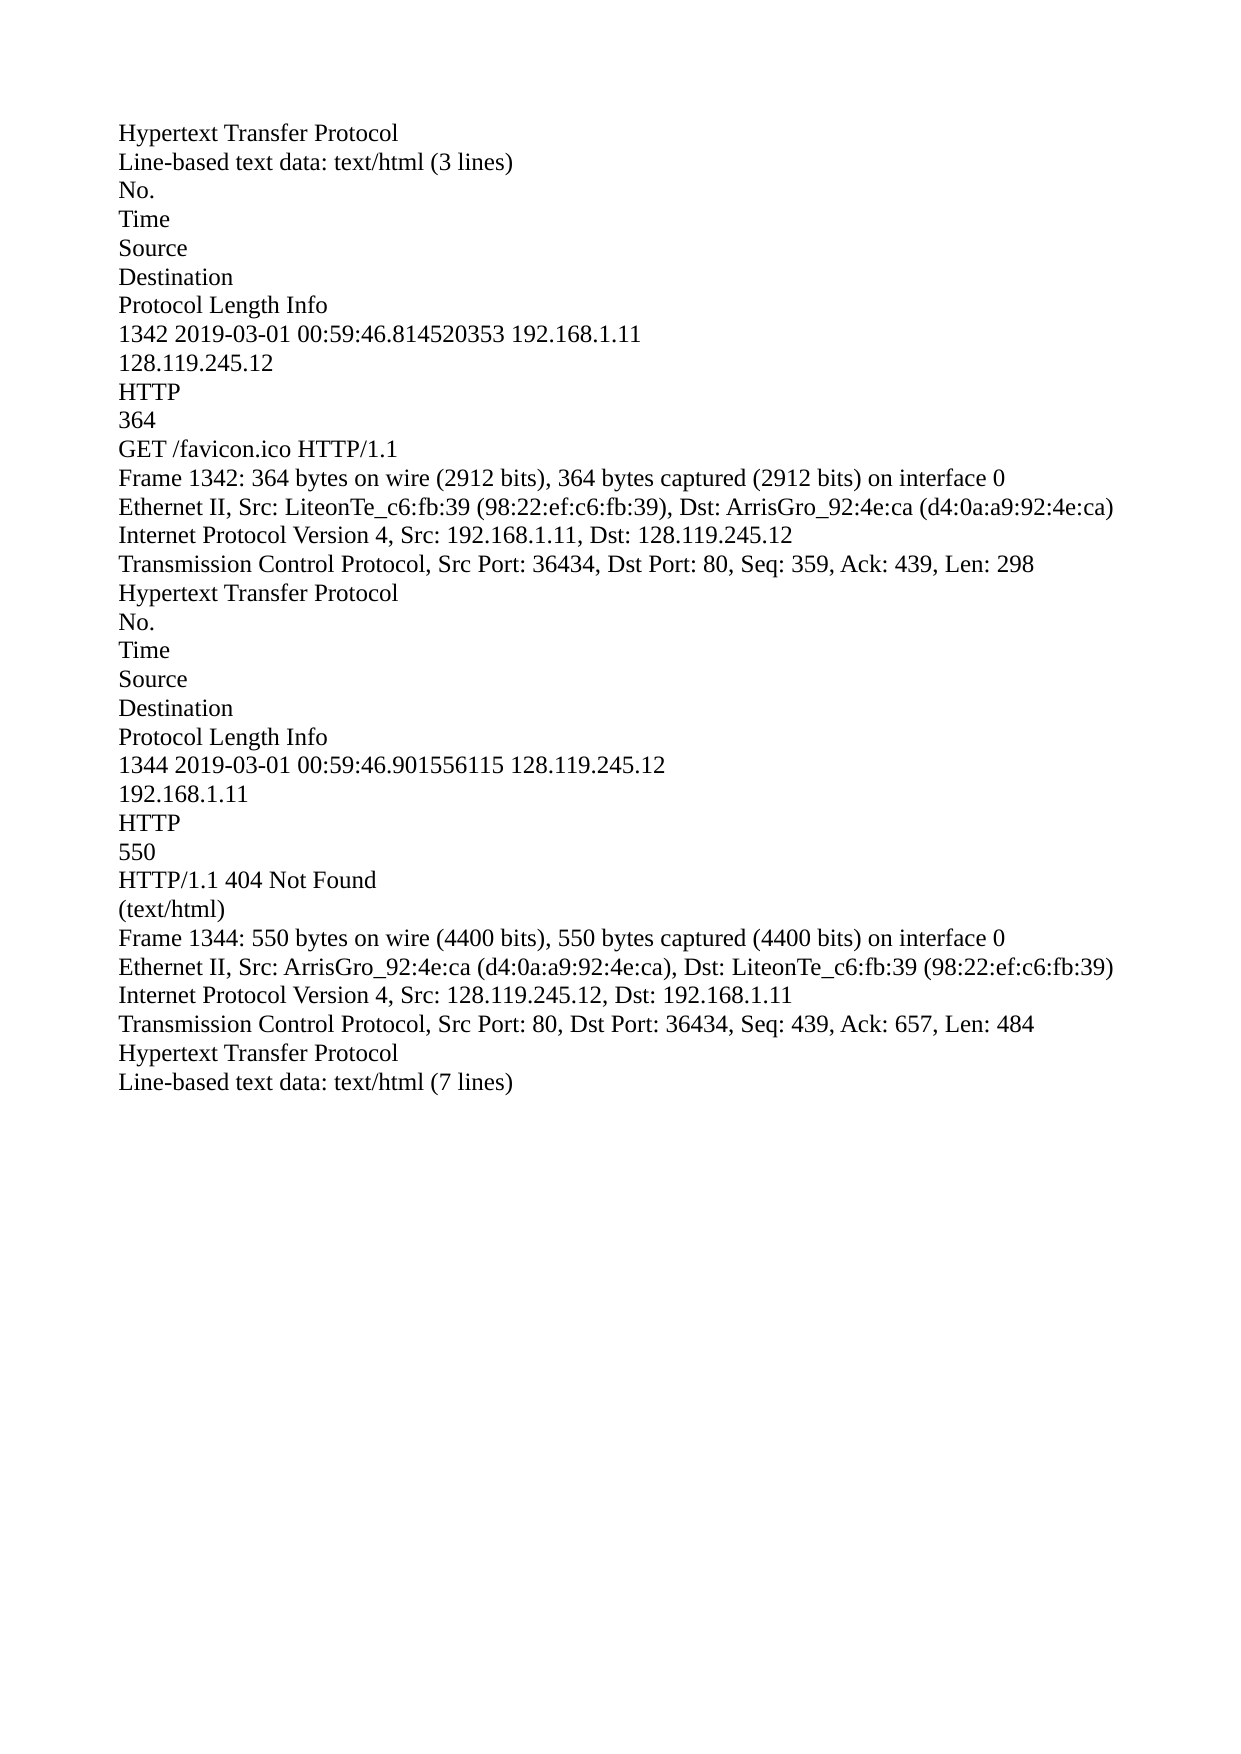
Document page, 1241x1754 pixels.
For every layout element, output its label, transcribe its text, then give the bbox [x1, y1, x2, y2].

text No. [118, 607, 1122, 636]
text Ethernet II, Src: LiteonTe_c6:fb:39 (98:22:ef:c6:fb:39), Dst: ArrisGro_92:4e:ca (d4:0a:a9:92:4e:ca) [118, 492, 1122, 521]
text Frame 1344: 550 bytes on wire (4400 bits), 550 bytes captured (4400 bits) on interface 0 [118, 923, 1122, 952]
text 550 [118, 837, 1122, 866]
text Line-based text data: text/html (7 lines) [118, 1067, 1122, 1096]
text Destination [118, 262, 1122, 291]
text HTTP [118, 808, 1122, 837]
text Line-based text data: text/html (3 lines) [118, 147, 1122, 176]
text Source [118, 233, 1122, 262]
text Internet Protocol Version 4, Src: 128.119.245.12, Dst: 192.168.1.11 [118, 981, 1122, 1009]
text Time [118, 204, 1122, 233]
text HTTP [118, 377, 1122, 406]
text Internet Protocol Version 4, Src: 192.168.1.11, Dst: 128.119.245.12 [118, 521, 1122, 549]
text Ethernet II, Src: ArrisGro_92:4e:ca (d4:0a:a9:92:4e:ca), Dst: LiteonTe_c6:fb:39 (98:22:ef:c6:fb:39) [118, 952, 1122, 981]
text Destination [118, 693, 1122, 722]
text 364 [118, 406, 1122, 434]
text 1344 2019-03-01 00:59:46.901556115 128.119.245.12 [118, 751, 1122, 779]
text Hypertext Transfer Protocol [118, 578, 1122, 607]
text Time [118, 636, 1122, 664]
text Hypertext Transfer Protocol [118, 118, 1122, 147]
text HTTP/1.1 404 Not Found [118, 866, 1122, 894]
text Transmission Control Protocol, Src Port: 80, Dst Port: 36434, Seq: 439, Ack: 657, Len: 484 [118, 1009, 1122, 1038]
text 128.119.245.12 [118, 348, 1122, 377]
text Protocol Length Info [118, 291, 1122, 319]
text Frame 1342: 364 bytes on wire (2912 bits), 364 bytes captured (2912 bits) on interface 0 [118, 463, 1122, 492]
text No. [118, 176, 1122, 204]
text 192.168.1.11 [118, 779, 1122, 808]
text Source [118, 664, 1122, 693]
text Transmission Control Protocol, Src Port: 36434, Dst Port: 80, Seq: 359, Ack: 439, Len: 298 [118, 549, 1122, 578]
text Hypertext Transfer Protocol [118, 1038, 1122, 1067]
text Protocol Length Info [118, 722, 1122, 751]
text 1342 2019-03-01 00:59:46.814520353 192.168.1.11 [118, 319, 1122, 348]
text GET /favicon.ico HTTP/1.1 [118, 434, 1122, 463]
text (text/html) [118, 894, 1122, 923]
